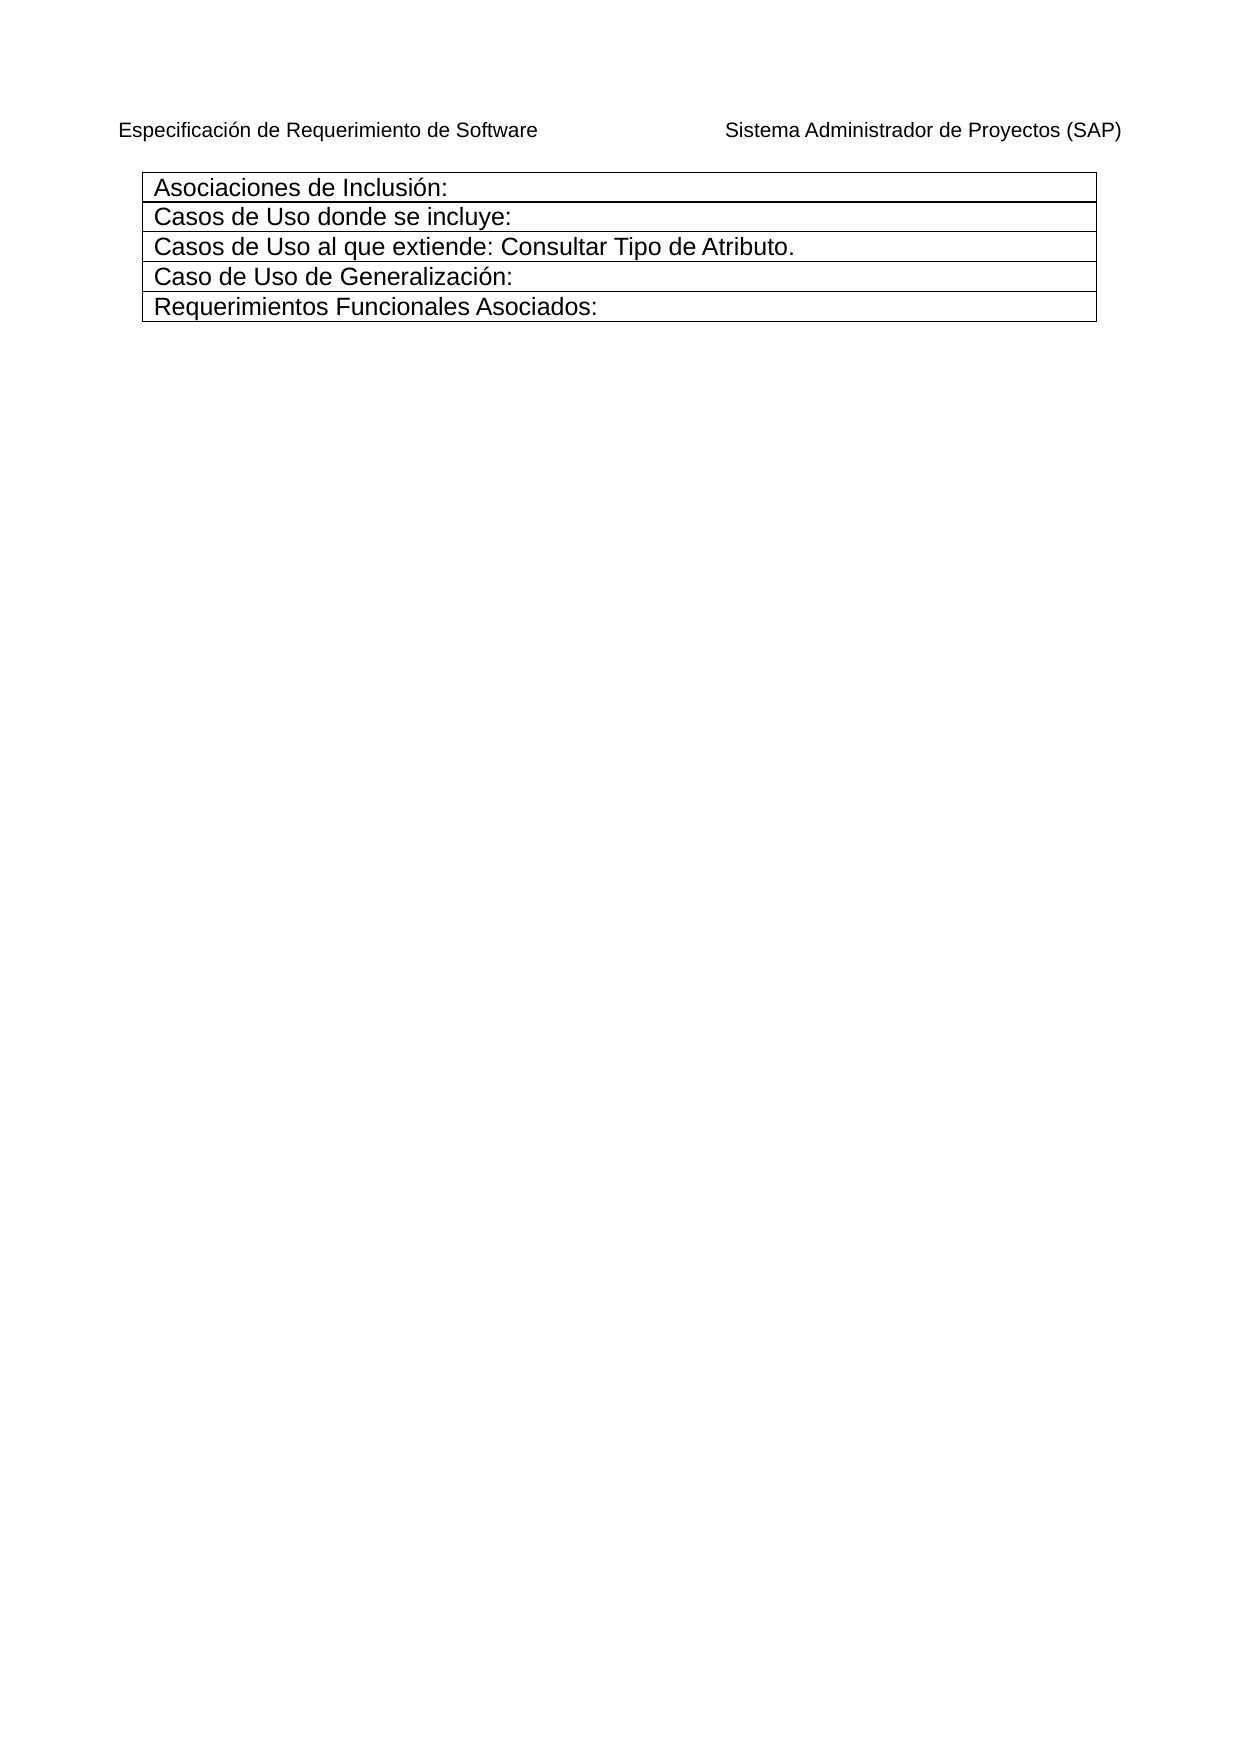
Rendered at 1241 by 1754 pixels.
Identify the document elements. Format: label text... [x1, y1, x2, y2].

table_cell Requerimientos Funcionales Asociados: [143, 292, 1096, 321]
table_cell Caso de Uso de Generalización: [143, 262, 1096, 291]
table_cell Casos de Uso donde se incluye: [143, 203, 1096, 231]
table_cell Casos de Uso al que extiende: Consultar Tipo de Atributo. [143, 232, 1096, 261]
table_cell Asociaciones de Inclusión: [143, 173, 1096, 201]
